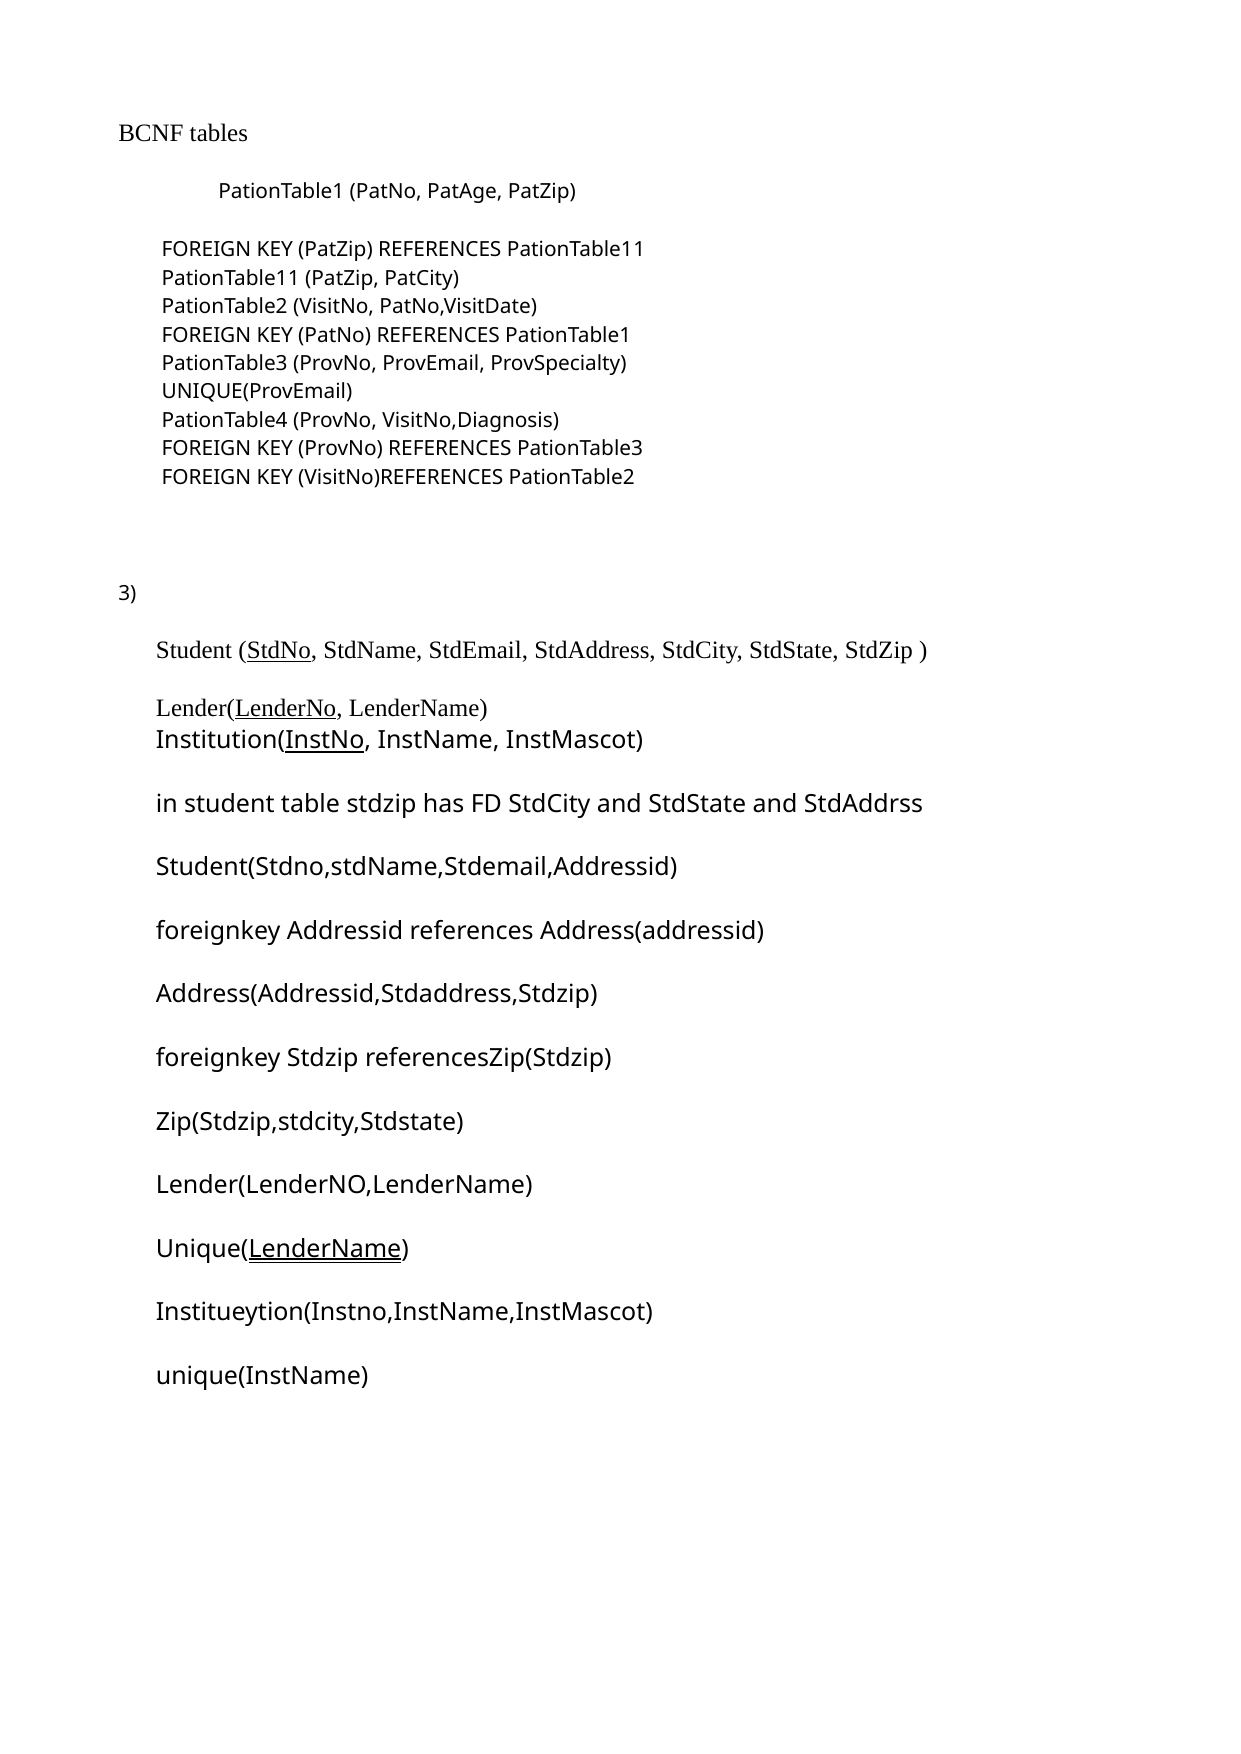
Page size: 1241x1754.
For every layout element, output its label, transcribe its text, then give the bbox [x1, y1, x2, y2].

text Address(Addressid,Stdaddress,Stdzip) [156, 976, 1122, 1010]
text PationTable4 (ProvNo, VisitNo,Diagnosis) [118, 405, 1122, 433]
text unique(InstName) [156, 1357, 1122, 1391]
text in student table stdzip has FD StdCity and StdState and StdAddrss [156, 785, 1122, 819]
text Lender(LenderNO,LenderName) [156, 1167, 1122, 1201]
text FOREIGN KEY (ProvNo) REFERENCES PationTable3 [118, 433, 1122, 462]
text foreignkey Stdzip referencesZip(Stdzip) [156, 1039, 1122, 1074]
text foreignkey Addressid references Address(addressid) [156, 912, 1122, 947]
text Lender(LenderNo, LenderName) [156, 693, 1122, 722]
text Institution(InstNo, InstName, InstMascot) [156, 722, 1122, 756]
text PationTable3 (ProvNo, ProvEmail, ProvSpecialty) [118, 348, 1122, 377]
text Zip(Stdzip,stdcity,Stdstate) [156, 1103, 1122, 1137]
text Institueytion(Instno,InstName,InstMascot) [156, 1294, 1122, 1328]
text FOREIGN KEY (VisitNo)REFERENCES PationTable2 [118, 462, 1122, 490]
text 3) [118, 578, 1122, 606]
text PationTable1 (PatNo, PatAge, PatZip) [118, 176, 1122, 205]
text FOREIGN KEY (PatZip) REFERENCES PationTable1­1 [118, 234, 1122, 263]
text PationTable2 (VisitNo, PatNo,VisitDate) [118, 291, 1122, 320]
text PationTable1­1 (PatZip, PatCity) [118, 263, 1122, 291]
text UNIQUE(ProvEmail) [118, 377, 1122, 405]
text FOREIGN KEY (PatNo) REFERENCES PationTable1 [118, 320, 1122, 348]
text Student(Stdno,stdName,Stdemail,Addressid) [156, 849, 1122, 883]
text Unique(LenderName) [156, 1230, 1122, 1264]
text Student (StdNo, StdName, StdEmail, StdAddress, StdCity, StdState, StdZip ) [156, 636, 1122, 664]
text BCNF tables [118, 118, 1122, 147]
